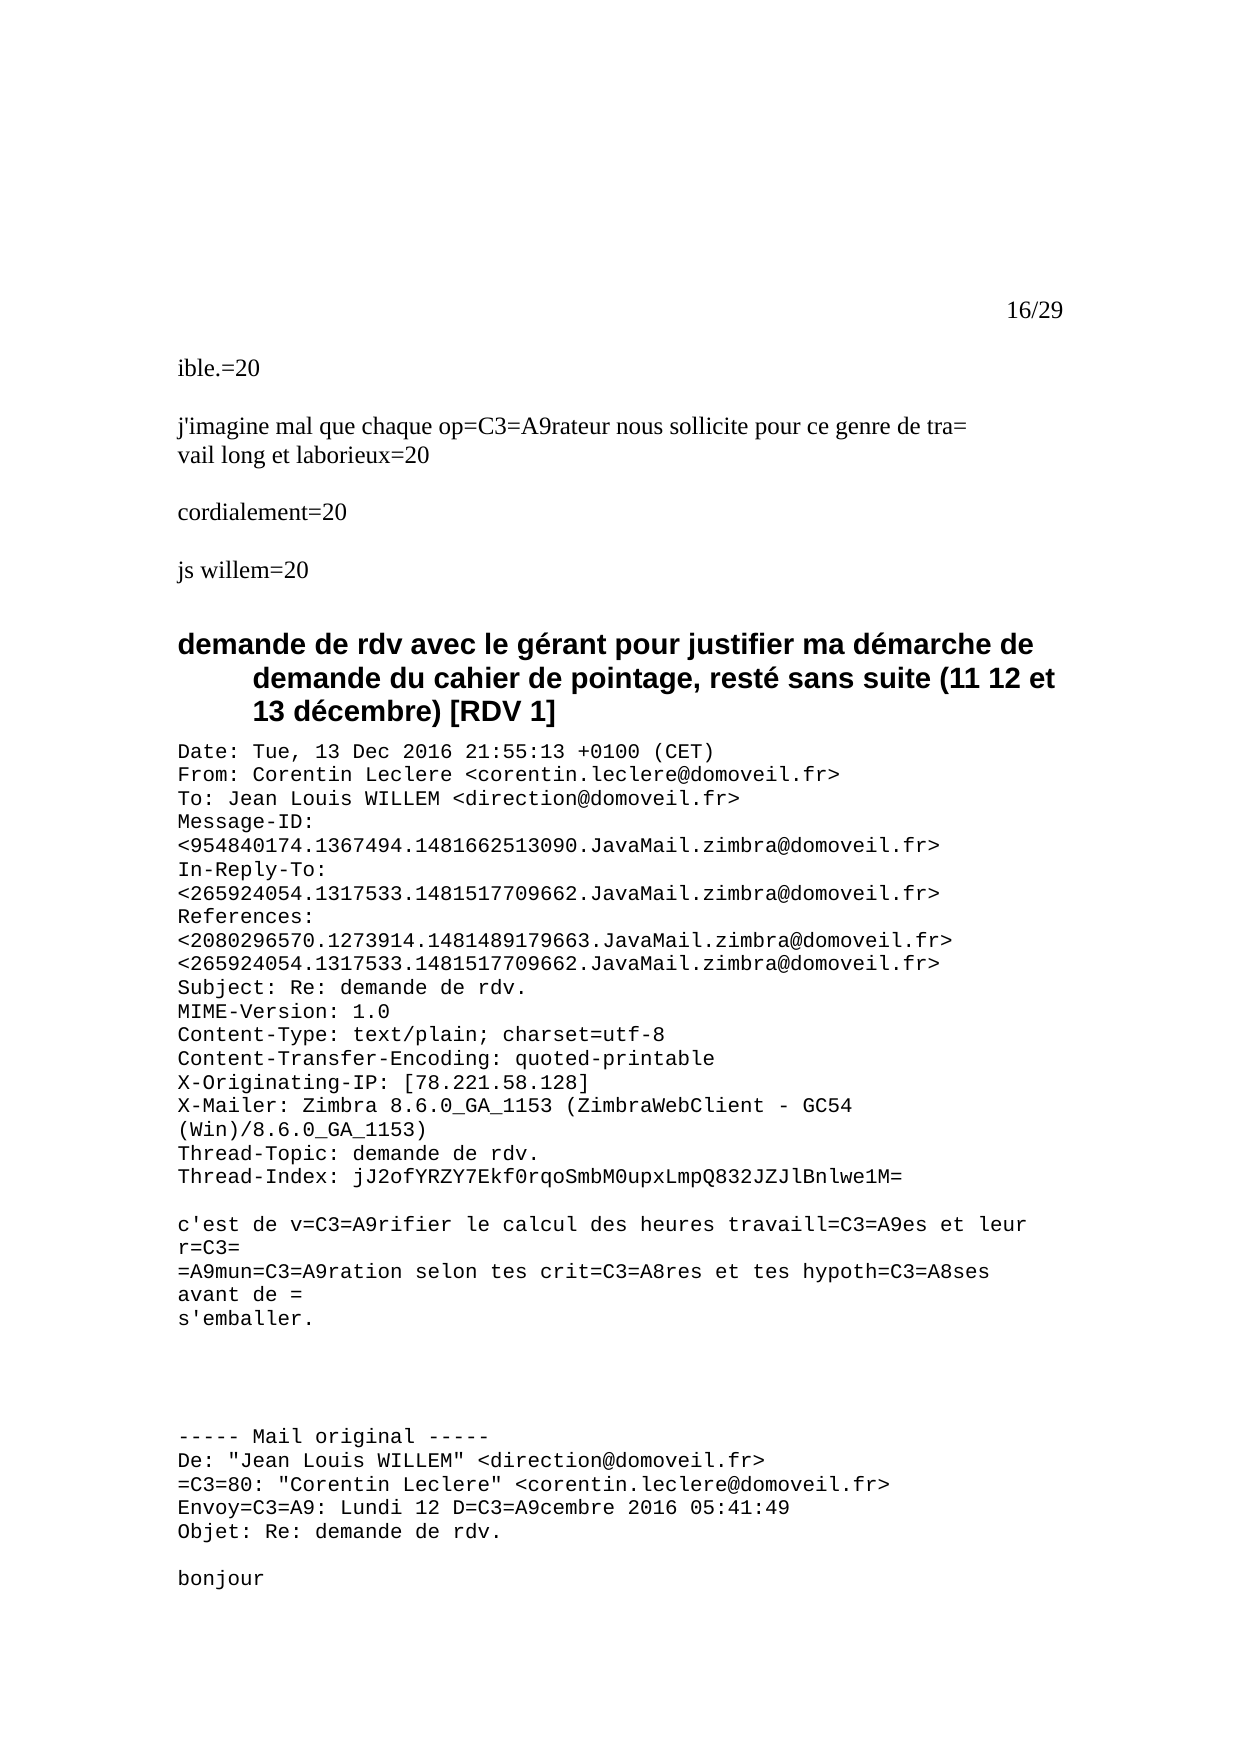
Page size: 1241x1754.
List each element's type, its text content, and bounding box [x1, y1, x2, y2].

text To: Jean Louis WILLEM <direction@domoveil.fr> [177, 788, 1063, 812]
text cordialement=20 [177, 497, 1063, 526]
text vail long et laborieux=20 [177, 440, 1063, 468]
text MIME-Version: 1.0 [177, 1001, 1063, 1024]
text =A9mun=C3=A9ration selon tes crit=C3=A8res et tes hypoth=C3=A8ses avant de = [177, 1261, 1063, 1308]
text js willem=20 [177, 555, 1063, 583]
text Message-ID: <954840174.1367494.1481662513090.JavaMail.zimbra@domoveil.fr> [177, 812, 1063, 859]
text From: Corentin Leclere <corentin.leclere@domoveil.fr> [177, 764, 1063, 788]
subtitle demande de rdv avec le gérant pour justifier ma démarche de demande du cahier de pointage, resté sans suite (11 12 et 13 décembre) [RDV 1] [177, 627, 1063, 728]
text j'imagine mal que chaque op=C3=A9rateur nous sollicite pour ce genre de tra= [177, 411, 1063, 440]
text X-Originating-IP: [78.221.58.128] [177, 1072, 1063, 1095]
text =C3=80: "Corentin Leclere" <corentin.leclere@domoveil.fr> [177, 1474, 1063, 1497]
text Date: Tue, 13 Dec 2016 21:55:13 +0100 (CET) [177, 741, 1063, 764]
text s'emballer. [177, 1308, 1063, 1332]
text bonjour [177, 1568, 1063, 1592]
text Subject: Re: demande de rdv. [177, 977, 1063, 1001]
text Content-Transfer-Encoding: quoted-printable [177, 1048, 1063, 1072]
text X-Mailer: Zimbra 8.6.0_GA_1153 (ZimbraWebClient - GC54 (Win)/8.6.0_GA_1153) [177, 1095, 1063, 1143]
text References: <2080296570.1273914.1481489179663.JavaMail.zimbra@domoveil.fr> <265924054.1317533.1481517709662.JavaMail.zimbra@domoveil.fr> [177, 906, 1063, 977]
text Thread-Index: jJ2ofYRZY7Ekf0rqoSmbM0upxLmpQ832JZJlBnlwe1M= [177, 1166, 1063, 1190]
text In-Reply-To: <265924054.1317533.1481517709662.JavaMail.zimbra@domoveil.fr> [177, 859, 1063, 906]
text c'est de v=C3=A9rifier le calcul des heures travaill=C3=A9es et leur r=C3= [177, 1213, 1063, 1261]
text Objet: Re: demande de rdv. [177, 1521, 1063, 1544]
text ible.=20 [177, 353, 1063, 382]
text Content-Type: text/plain; charset=utf-8 [177, 1024, 1063, 1048]
text Envoy=C3=A9: Lundi 12 D=C3=A9cembre 2016 05:41:49 [177, 1497, 1063, 1521]
text ----- Mail original ----- [177, 1426, 1063, 1450]
text De: "Jean Louis WILLEM" <direction@domoveil.fr> [177, 1450, 1063, 1474]
text Thread-Topic: demande de rdv. [177, 1143, 1063, 1166]
